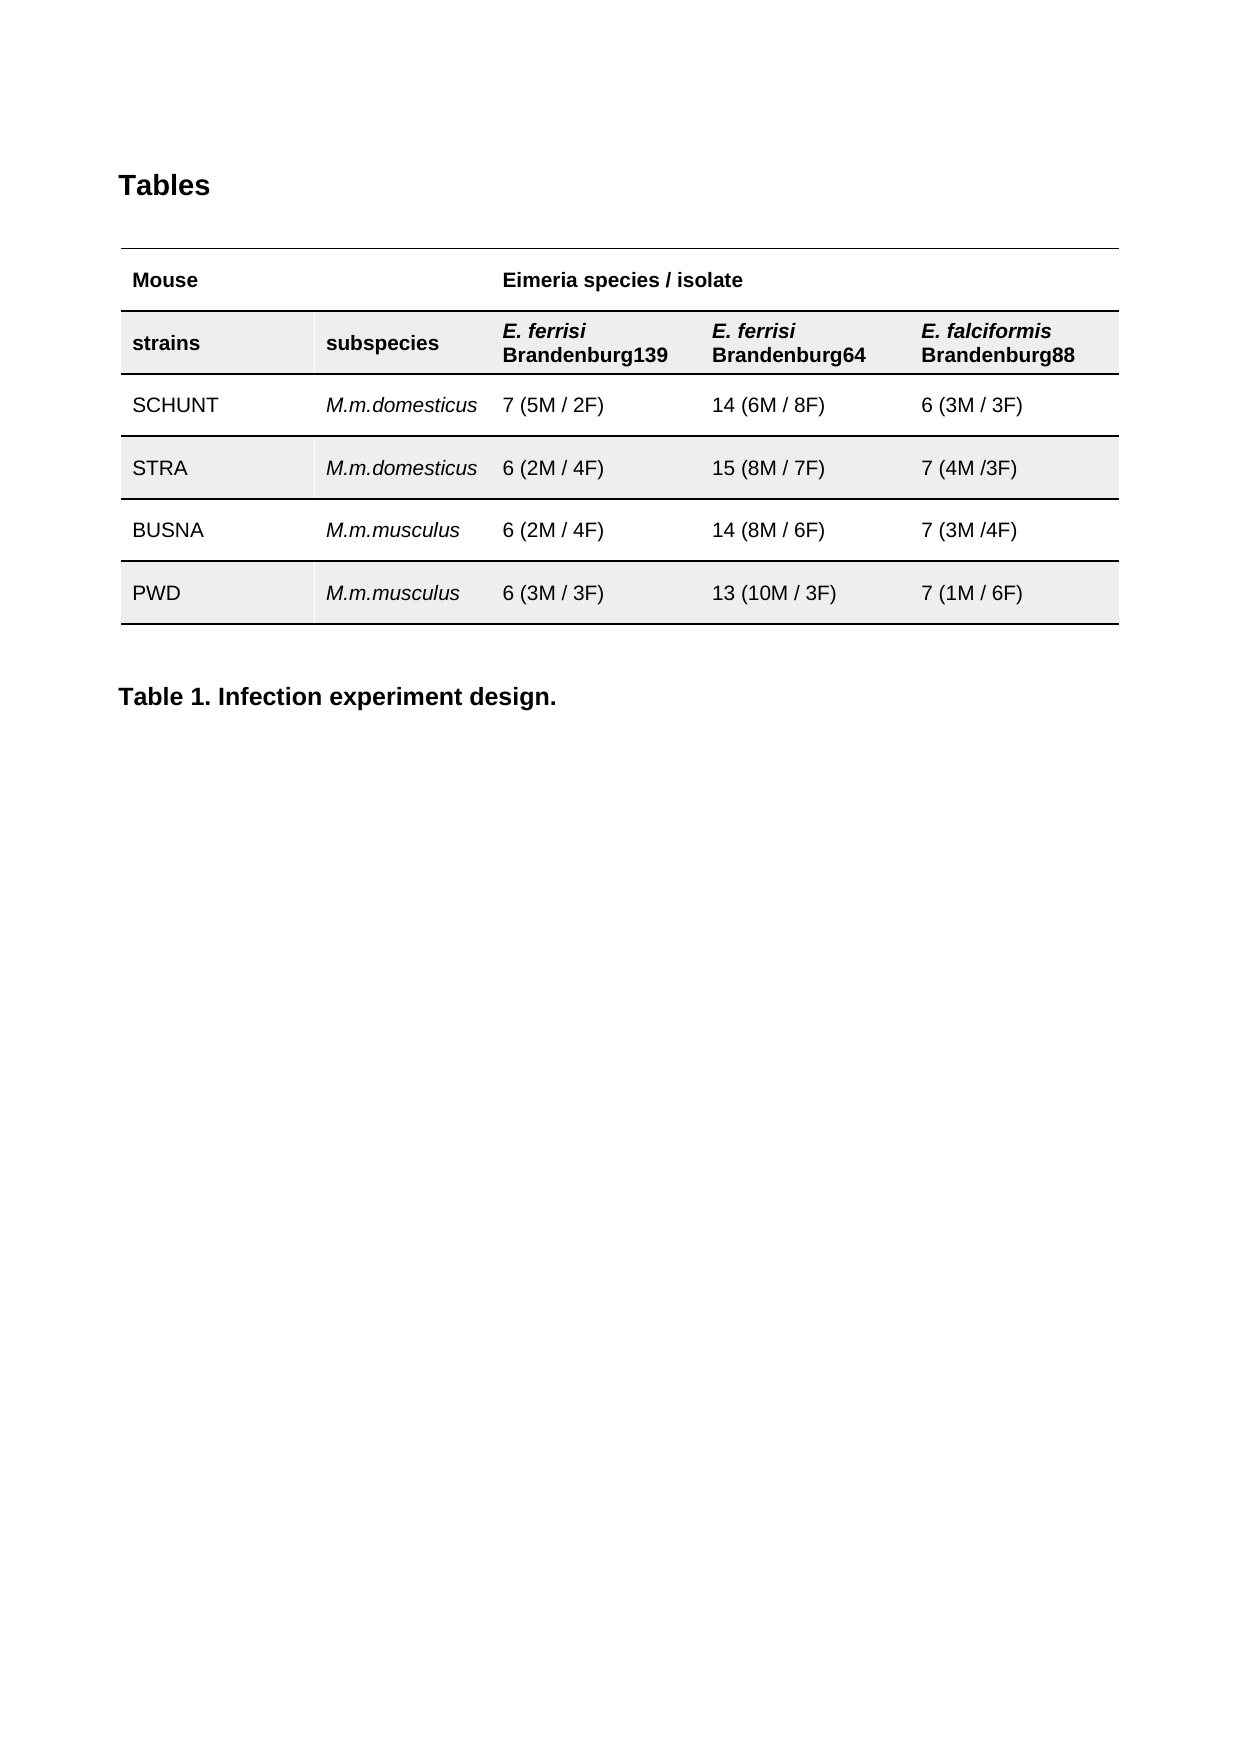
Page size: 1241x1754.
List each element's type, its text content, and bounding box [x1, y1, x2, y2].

table_cell 6 (2M / 4F) [491, 500, 701, 560]
table_cell 7 (1M / 6F) [910, 562, 1119, 623]
subtitle Tables [118, 168, 1122, 202]
table_cell 6 (2M / 4F) [491, 437, 701, 498]
table_cell 7 (3M /4F) [910, 500, 1119, 560]
table_cell E. ferrisi Brandenburg139 [491, 312, 701, 373]
table_cell M.m.musculus [315, 562, 491, 623]
table_cell 6 (3M / 3F) [910, 375, 1119, 435]
table_header Mouse [121, 249, 491, 310]
table_cell 7 (5M / 2F) [491, 375, 701, 435]
table_cell M.m.musculus [315, 500, 491, 560]
table_cell M.m.domesticus [315, 437, 491, 498]
table_cell 7 (4M /3F) [910, 437, 1119, 498]
table_cell STRA [121, 437, 314, 498]
table_cell 14 (8M / 6F) [701, 500, 910, 560]
table_cell 13 (10M / 3F) [701, 562, 910, 623]
table_cell 14 (6M / 8F) [701, 375, 910, 435]
table_cell 15 (8M / 7F) [701, 437, 910, 498]
table_cell subspecies [315, 312, 491, 373]
table_cell M.m.domesticus [315, 375, 491, 435]
table_cell E. ferrisi Brandenburg64 [701, 312, 910, 373]
table_cell SCHUNT [121, 375, 314, 435]
table_cell E. falciformis Brandenburg88 [910, 312, 1119, 373]
table_cell PWD [121, 562, 314, 623]
table_cell 6 (3M / 3F) [491, 562, 701, 623]
text Table 1. Infection experiment design. [118, 682, 1122, 711]
table_cell strains [121, 312, 314, 373]
table_cell BUSNA [121, 500, 314, 560]
table_header Eimeria species / isolate [491, 249, 1119, 310]
